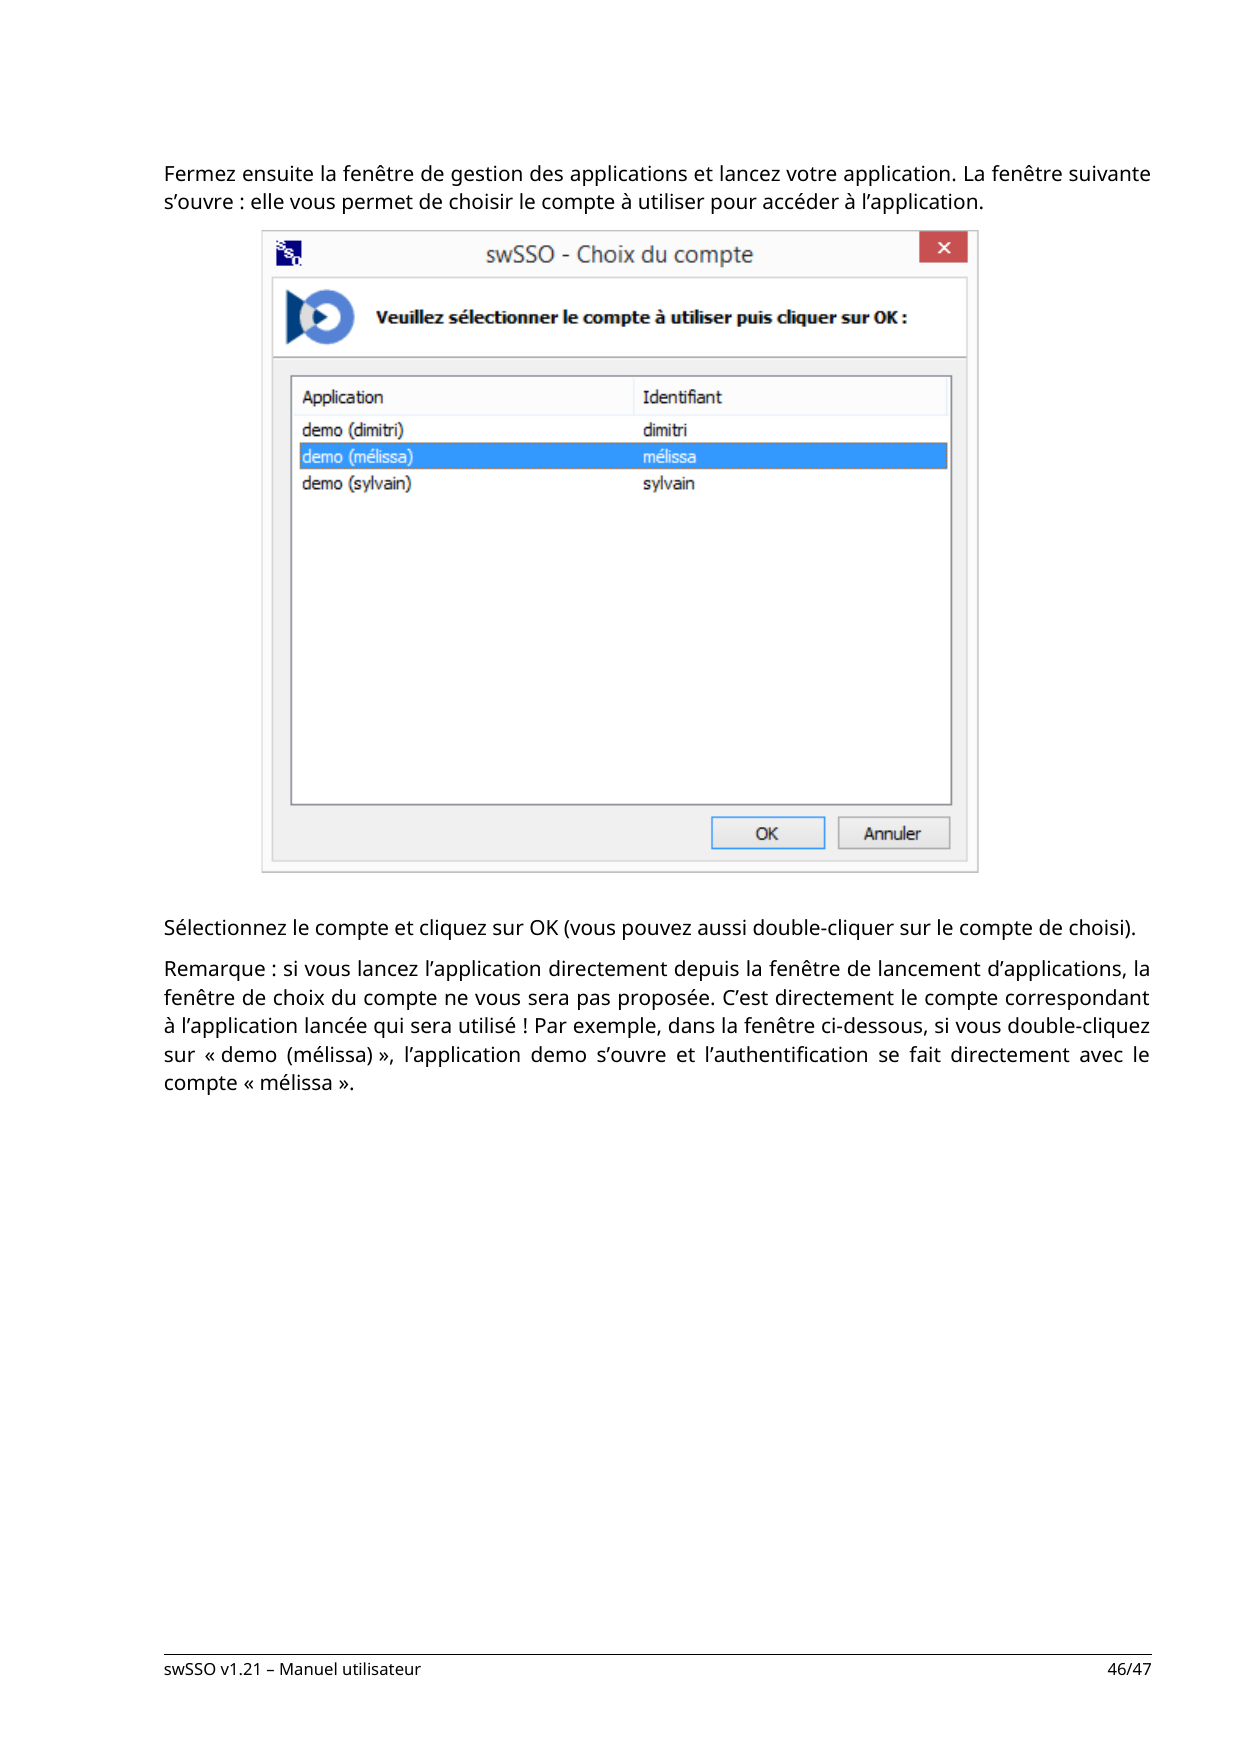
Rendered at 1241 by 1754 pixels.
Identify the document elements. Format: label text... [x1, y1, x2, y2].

text Fermez ensuite la fenêtre de gestion des applications et lancez votre application. La fenêtre suivante s’ouvre : elle vous permet de choisir le compte à utiliser pour accéder à l’application. [164, 159, 1152, 216]
text Sélectionnez le compte et cliquez sur OK (vous pouvez aussi double-cliquer sur le compte de choisi). [164, 913, 1152, 942]
text Remarque : si vous lancez l’application directement depuis la fenêtre de lancement d’applications, la fenêtre de choix du compte ne vous sera pas proposée. C’est directement le compte correspondant à l’application lancée qui sera utilisé ! Par exemple, dans la fenêtre ci-dessous, si vous double-cliquez sur « demo (mélissa) », l’application demo s’ouvre et l’authentification se fait directement avec le compte « mélissa ». [164, 954, 1152, 1097]
picture [261, 230, 979, 873]
